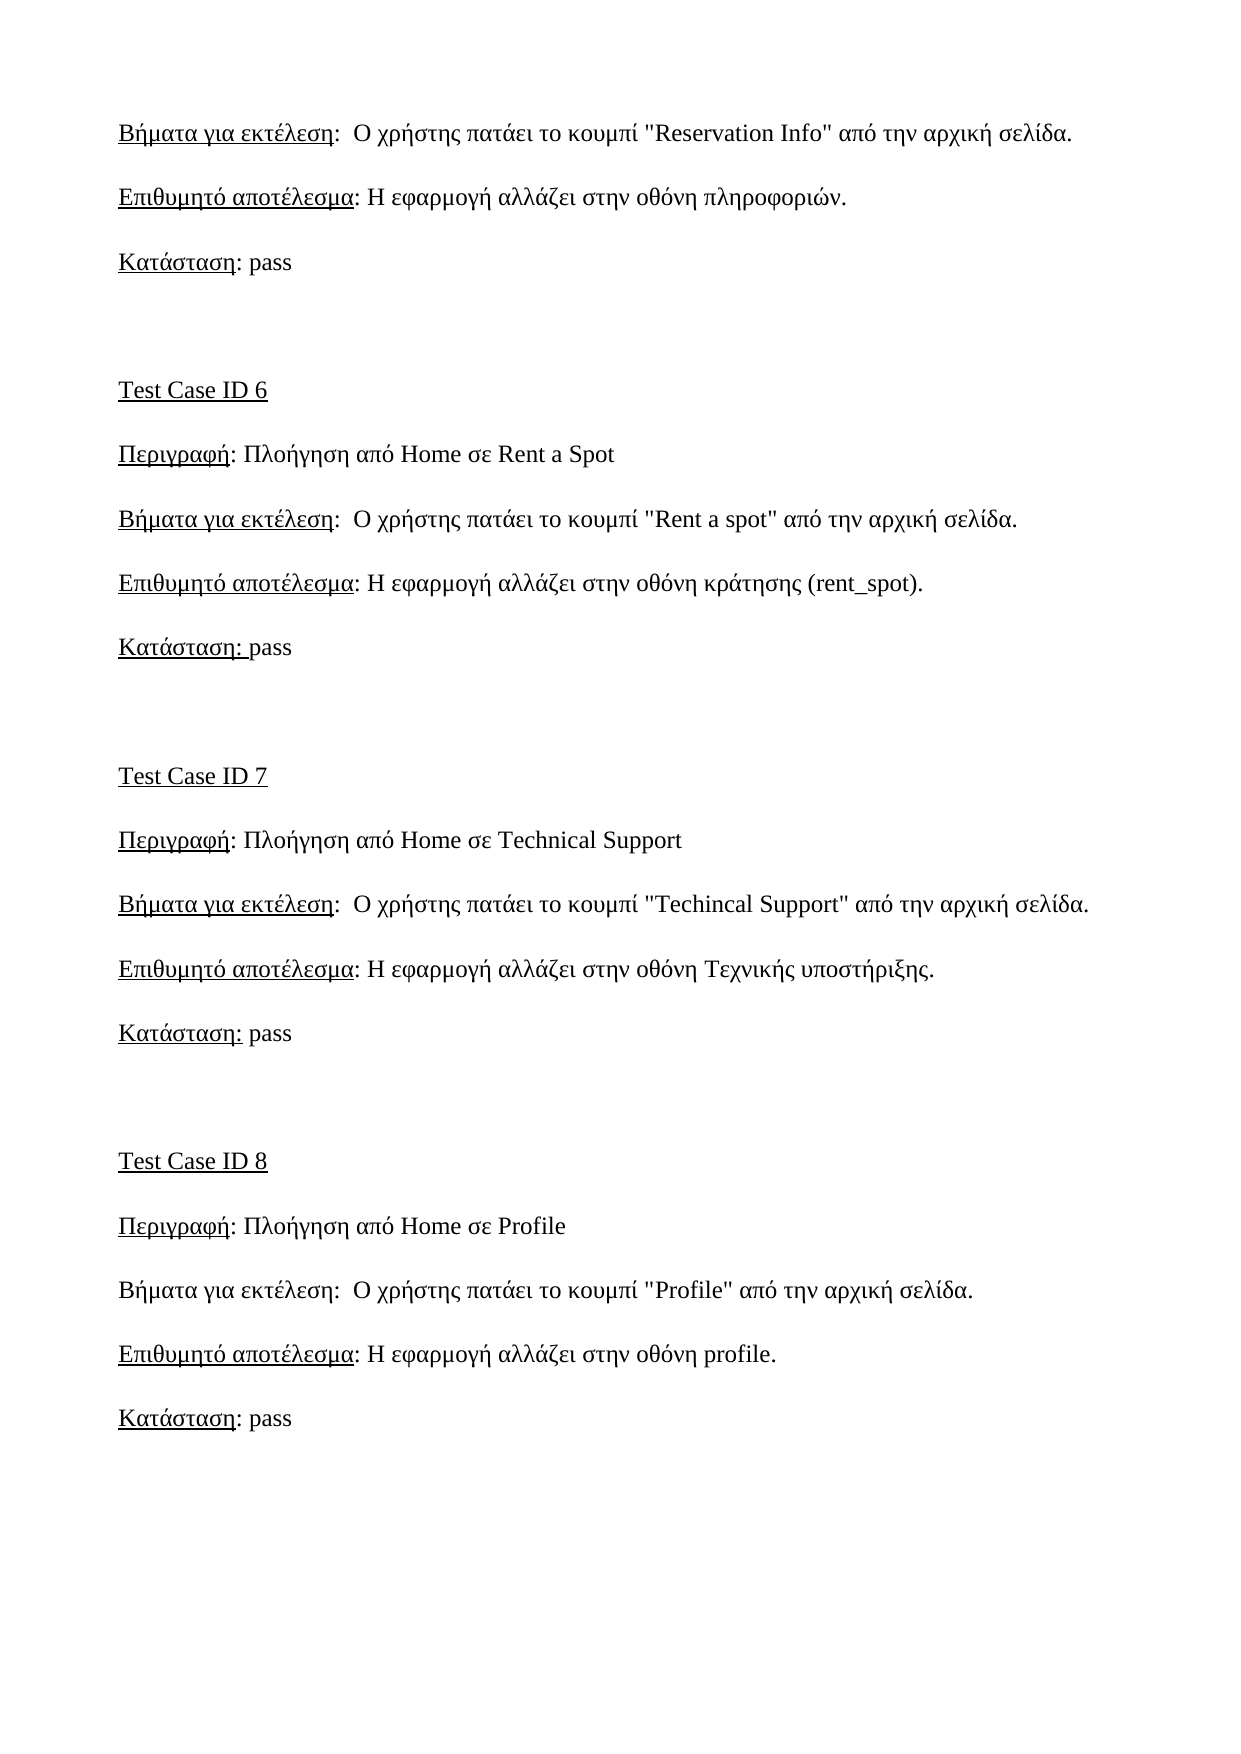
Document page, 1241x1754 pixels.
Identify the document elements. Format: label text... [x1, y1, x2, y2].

text Κατάσταση: pass [118, 1018, 1122, 1047]
text Επιθυμητό αποτέλεσμα: Η εφαρμογή αλλάζει στην οθόνη πληροφοριών. [118, 182, 1122, 211]
text Περιγραφή: Πλοήγηση από Home σε Technical Support [118, 825, 1122, 854]
subtitle Test Case ID 8 [118, 1146, 1122, 1175]
text Περιγραφή: Πλοήγηση από Home σε Profile [118, 1211, 1122, 1239]
text Βήματα για εκτέλεση: Ο χρήστης πατάει το κουμπί "Profile" από την αρχική σελίδα. [118, 1275, 1122, 1304]
text Βήματα για εκτέλεση: Ο χρήστης πατάει το κουμπί "Techincal Support" από την αρχική σελίδα. [118, 889, 1122, 918]
text Βήματα για εκτέλεση: Ο χρήστης πατάει το κουμπί "Reservation Info" από την αρχική σελίδα. [118, 118, 1122, 147]
text Επιθυμητό αποτέλεσμα: Η εφαρμογή αλλάζει στην οθόνη Τεχνικής υποστήριξης. [118, 954, 1122, 982]
text Περιγραφή: Πλοήγηση από Home σε Rent a Spot [118, 439, 1122, 468]
subtitle Test Case ID 6 [118, 375, 1122, 404]
text Επιθυμητό αποτέλεσμα: Η εφαρμογή αλλάζει στην οθόνη κράτησης (rent_spot). [118, 568, 1122, 597]
text Βήματα για εκτέλεση: Ο χρήστης πατάει το κουμπί "Rent a spot" από την αρχική σελίδα. [118, 504, 1122, 532]
text Επιθυμητό αποτέλεσμα: Η εφαρμογή αλλάζει στην οθόνη profile. [118, 1339, 1122, 1368]
subtitle Test Case ID 7 [118, 761, 1122, 789]
text Κατάσταση: pass [118, 1403, 1122, 1432]
text Κατάσταση: pass [118, 247, 1122, 275]
text Κατάσταση: pass [118, 632, 1122, 661]
